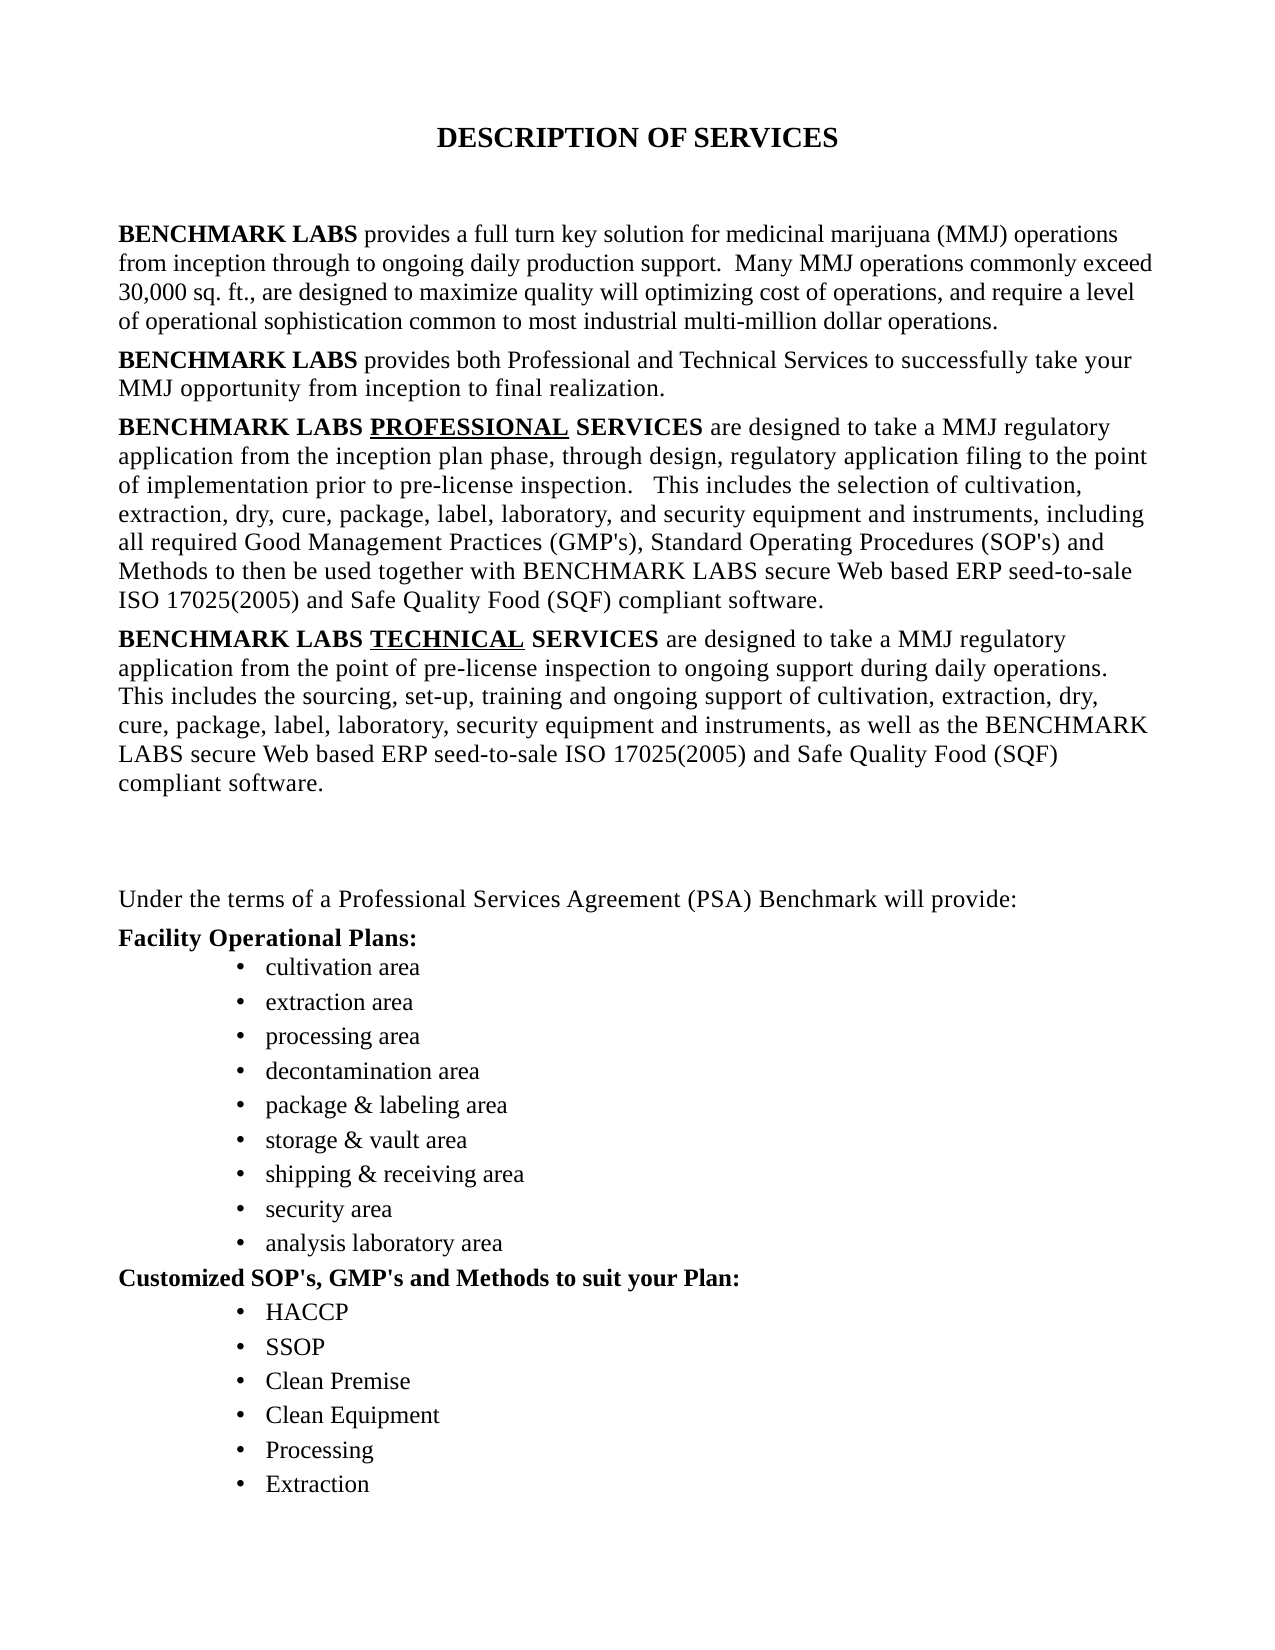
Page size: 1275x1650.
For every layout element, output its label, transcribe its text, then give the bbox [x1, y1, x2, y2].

text Facility Operational Plans: [118, 923, 1157, 952]
list decontamination area [236, 1056, 1157, 1084]
list shipping & receiving area [236, 1159, 1157, 1188]
text Under the terms of a Professional Services Agreement (PSA) Benchmark will provide: [118, 884, 1157, 913]
list processing area [236, 1021, 1157, 1050]
text BENCHMARK LABS provides a full turn key solution for medicinal marijuana (MMJ) operations from inception through to ongoing daily production support. Many MMJ operations commonly exceed 30,000 sq. ft., are designed to maximize quality will optimizing cost of operations, and require a level of operational sophistication common to most industrial multi-million dollar operations. [118, 219, 1157, 334]
list SSOP [236, 1332, 1157, 1360]
text BENCHMARK LABS provides both Professional and Technical Services to successfully take your MMJ opportunity from inception to final realization. [118, 345, 1157, 402]
list extraction area [236, 987, 1157, 1016]
text BENCHMARK LABS PROFESSIONAL SERVICES are designed to take a MMJ regulatory application from the inception plan phase, through design, regulatory application filing to the point of implementation prior to pre-license inspection. This includes the selection of cultivation, extraction, dry, cure, package, label, laboratory, and security equipment and instruments, including all required Good Management Practices (GMP's), Standard Operating Procedures (SOP's) and Methods to then be used together with BENCHMARK LABS secure Web based ERP seed-to-sale ISO 17025(2005) and Safe Quality Food (SQF) compliant software. [118, 412, 1157, 614]
text DESCRIPTION OF SERVICES [118, 121, 1157, 154]
list Clean Premise [236, 1366, 1157, 1395]
list cultivation area [236, 952, 1157, 981]
list analysis laboratory area [236, 1228, 1157, 1257]
list Processing [236, 1435, 1157, 1464]
list security area [236, 1194, 1157, 1222]
list package & labeling area [236, 1090, 1157, 1119]
text Customized SOP's, GMP's and Methods to suit your Plan: [118, 1263, 1157, 1291]
list Clean Equipment [236, 1401, 1157, 1429]
text BENCHMARK LABS TECHNICAL SERVICES are designed to take a MMJ regulatory application from the point of pre-license inspection to ongoing support during daily operations. This includes the sourcing, set-up, training and ongoing support of cultivation, extraction, dry, cure, package, label, laboratory, security equipment and instruments, as well as the BENCHMARK LABS secure Web based ERP seed-to-sale ISO 17025(2005) and Safe Quality Food (SQF) compliant software. [118, 624, 1157, 796]
list Extraction [236, 1469, 1157, 1498]
list storage & vault area [236, 1125, 1157, 1153]
list HACCP [236, 1297, 1157, 1326]
